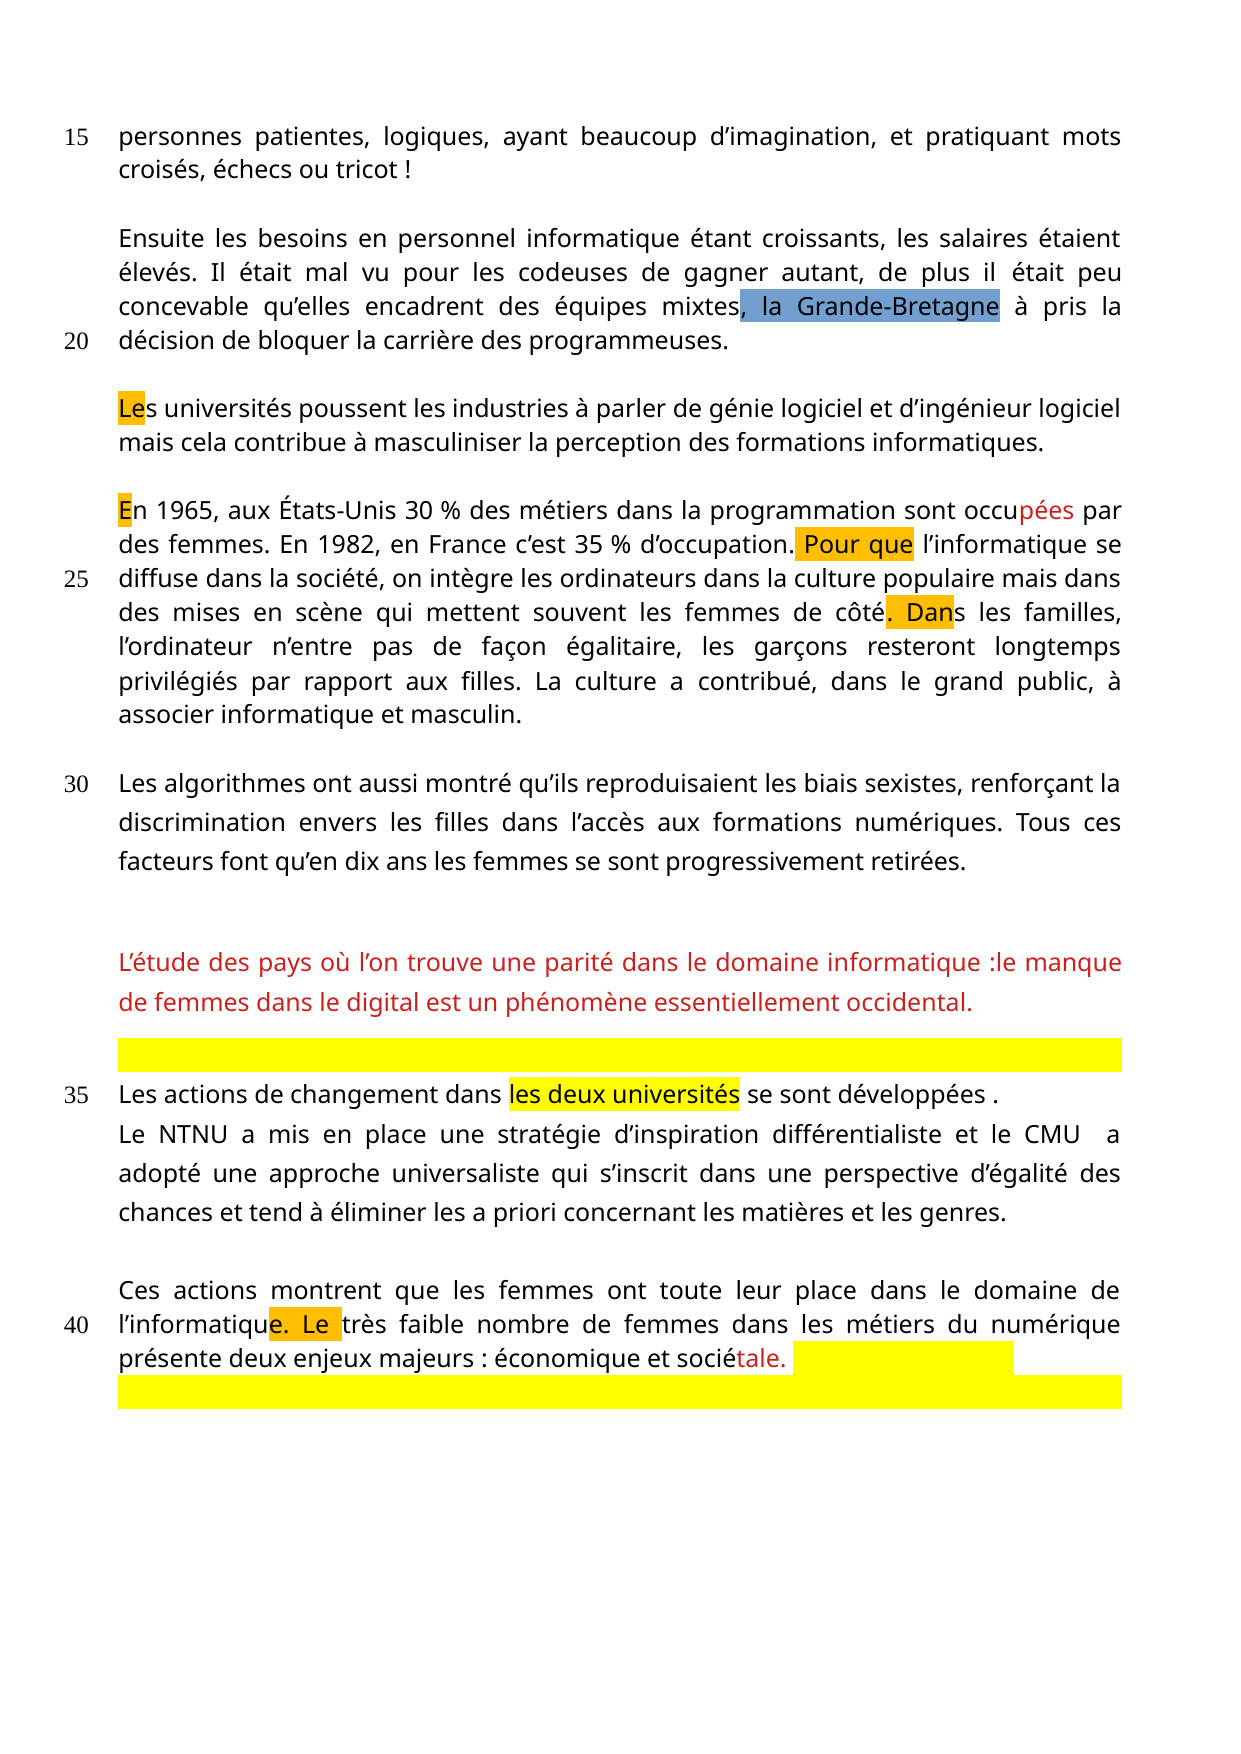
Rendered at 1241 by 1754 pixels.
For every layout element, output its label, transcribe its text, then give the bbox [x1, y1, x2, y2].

text personnes patientes, logiques, ayant beaucoup d’imagination, et pratiquant mots croisés, échecs ou tricot ! [118, 118, 1122, 186]
text Les algorithmes ont aussi montré qu’ils reproduisaient les biais sexistes, renforçant la discrimination envers les filles dans l’accès aux formations numériques. Tous ces facteurs font qu’en dix ans les femmes se sont progressivement retirées. [118, 765, 1122, 878]
text Les universités poussent les industries à parler de génie logiciel et d’ingénieur logiciel mais cela contribue à masculiniser la perception des formations informatiques. [118, 391, 1122, 459]
text En 1965, aux États-Unis 30 % des métiers dans la programmation sont occupées par des femmes. En 1982, en France c’est 35 % d’occupation. Pour que l’informatique se diffuse dans la société, on intègre les ordinateurs dans la culture populaire mais dans des mises en scène qui mettent souvent les femmes de côté. Dans les familles, l’ordinateur n’entre pas de façon égalitaire, les garçons resteront longtemps privilégiés par rapport aux filles. La culture a contribué, dans le grand public, à associer informatique et masculin. [118, 493, 1122, 731]
text L’étude des pays où l’on trouve une parité dans le domaine informatique :le manque de femmes dans le digital est un phénomène essentiellement occidental. [118, 945, 1122, 1018]
text Le NTNU a mis en place une stratégie d’inspiration différentialiste et le CMU a adopté une approche universaliste qui s’inscrit dans une perspective d’égalité des chances et tend à éliminer les a priori concernant les matières et les genres. [118, 1116, 1122, 1229]
text Ces actions montrent que les femmes ont toute leur place dans le domaine de l’informatique. Le très faible nombre de femmes dans les métiers du numérique présente deux enjeux majeurs : économique et sociétale. [118, 1273, 1122, 1375]
text Les actions de changement dans les deux universités se sont développées . [118, 1077, 1122, 1111]
text Ensuite les besoins en personnel informatique étant croissants, les salaires étaient élevés. Il était mal vu pour les codeuses de gagner autant, de plus il était peu concevable qu’elles encadrent des équipes mixtes, la Grande-Bretagne à pris la décision de bloquer la carrière des programmeuses. [118, 220, 1122, 357]
